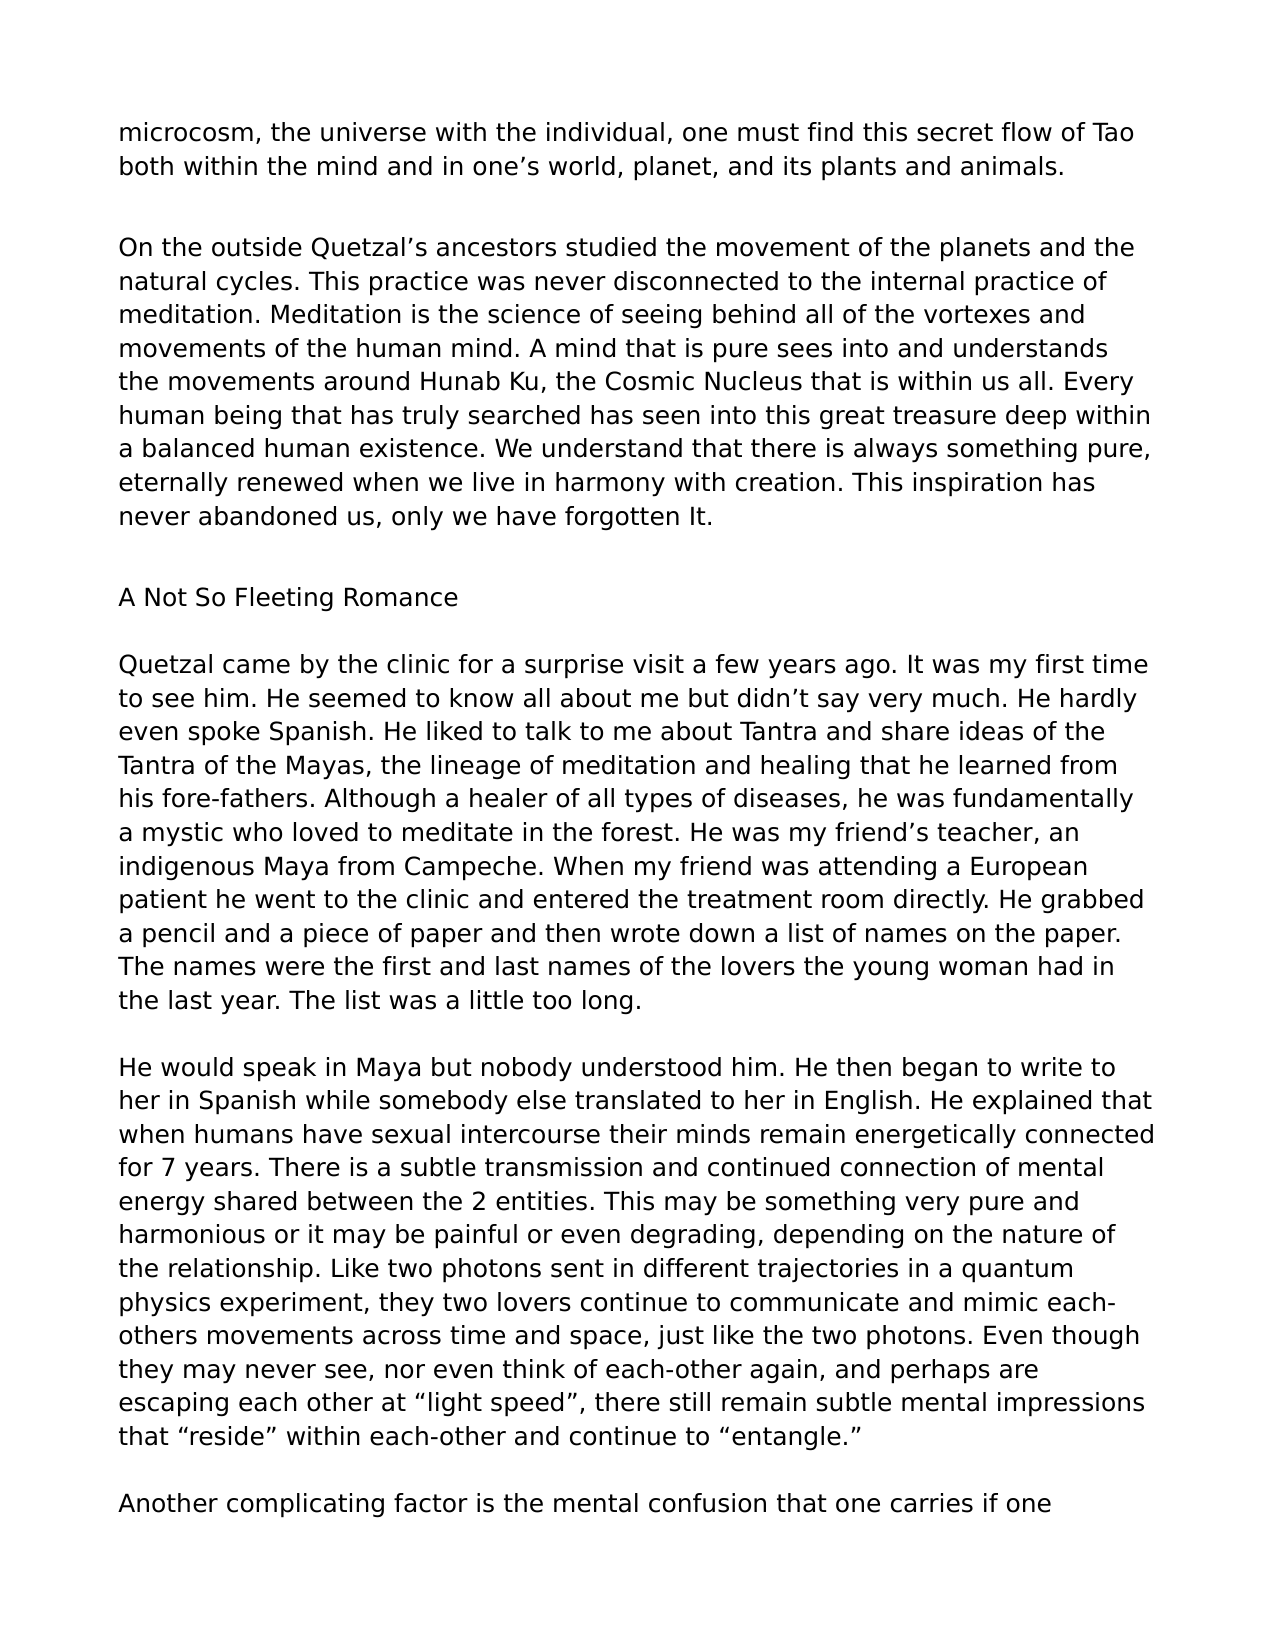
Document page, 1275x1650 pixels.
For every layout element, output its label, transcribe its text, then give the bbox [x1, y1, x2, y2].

text microcosm, the universe with the individual, one must find this secret flow of Tao both within the mind and in one’s world, planet, and its plants and animals. [118, 118, 1157, 181]
text A Not So Fleeting Romance Quetzal came by the clinic for a surprise visit a few years ago. It was my first time to see him. He seemed to know all about me but didn’t say very much. He hardly even spoke Spanish. He liked to talk to me about Tantra and share ideas of the Tantra of the Mayas, the lineage of meditation and healing that he learned from his fore-fathers. Although a healer of all types of diseases, he was fundamentally a mystic who loved to meditate in the forest. He was my friend’s teacher, an indigenous Maya from Campeche. When my friend was attending a European patient he went to the clinic and entered the treatment room directly. He grabbed a pencil and a piece of paper and then wrote down a list of names on the paper. The names were the first and last names of the lovers the young woman had in the last year. The list was a little too long. He would speak in Maya but nobody understood him. He then began to write to her in Spanish while somebody else translated to her in English. He explained that when humans have sexual intercourse their minds remain energetically connected for 7 years. There is a subtle transmission and continued connection of mental energy shared between the 2 entities. This may be something very pure and harmonious or it may be painful or even degrading, depending on the nature of the relationship. Like two photons sent in different trajectories in a quantum physics experiment, they two lovers continue to communicate and mimic each-others movements across time and space, just like the two photons. Even though they may never see, nor even think of each-other again, and perhaps are escaping each other at “light speed”, there still remain subtle mental impressions that “reside” within each-other and continue to “entangle.” Another complicating factor is the mental confusion that one carries if one [118, 583, 1157, 1518]
text On the outside Quetzal’s ancestors studied the movement of the planets and the natural cycles. This practice was never disconnected to the internal practice of meditation. Meditation is the science of seeing behind all of the vortexes and movements of the human mind. A mind that is pure sees into and understands the movements around Hunab Ku, the Cosmic Nucleus that is within us all. Every human being that has truly searched has seen into this great treasure deep within a balanced human existence. We understand that there is always something pure, eternally renewed when we live in harmony with creation. This inspiration has never abandoned us, only we have forgotten It. [118, 200, 1157, 564]
